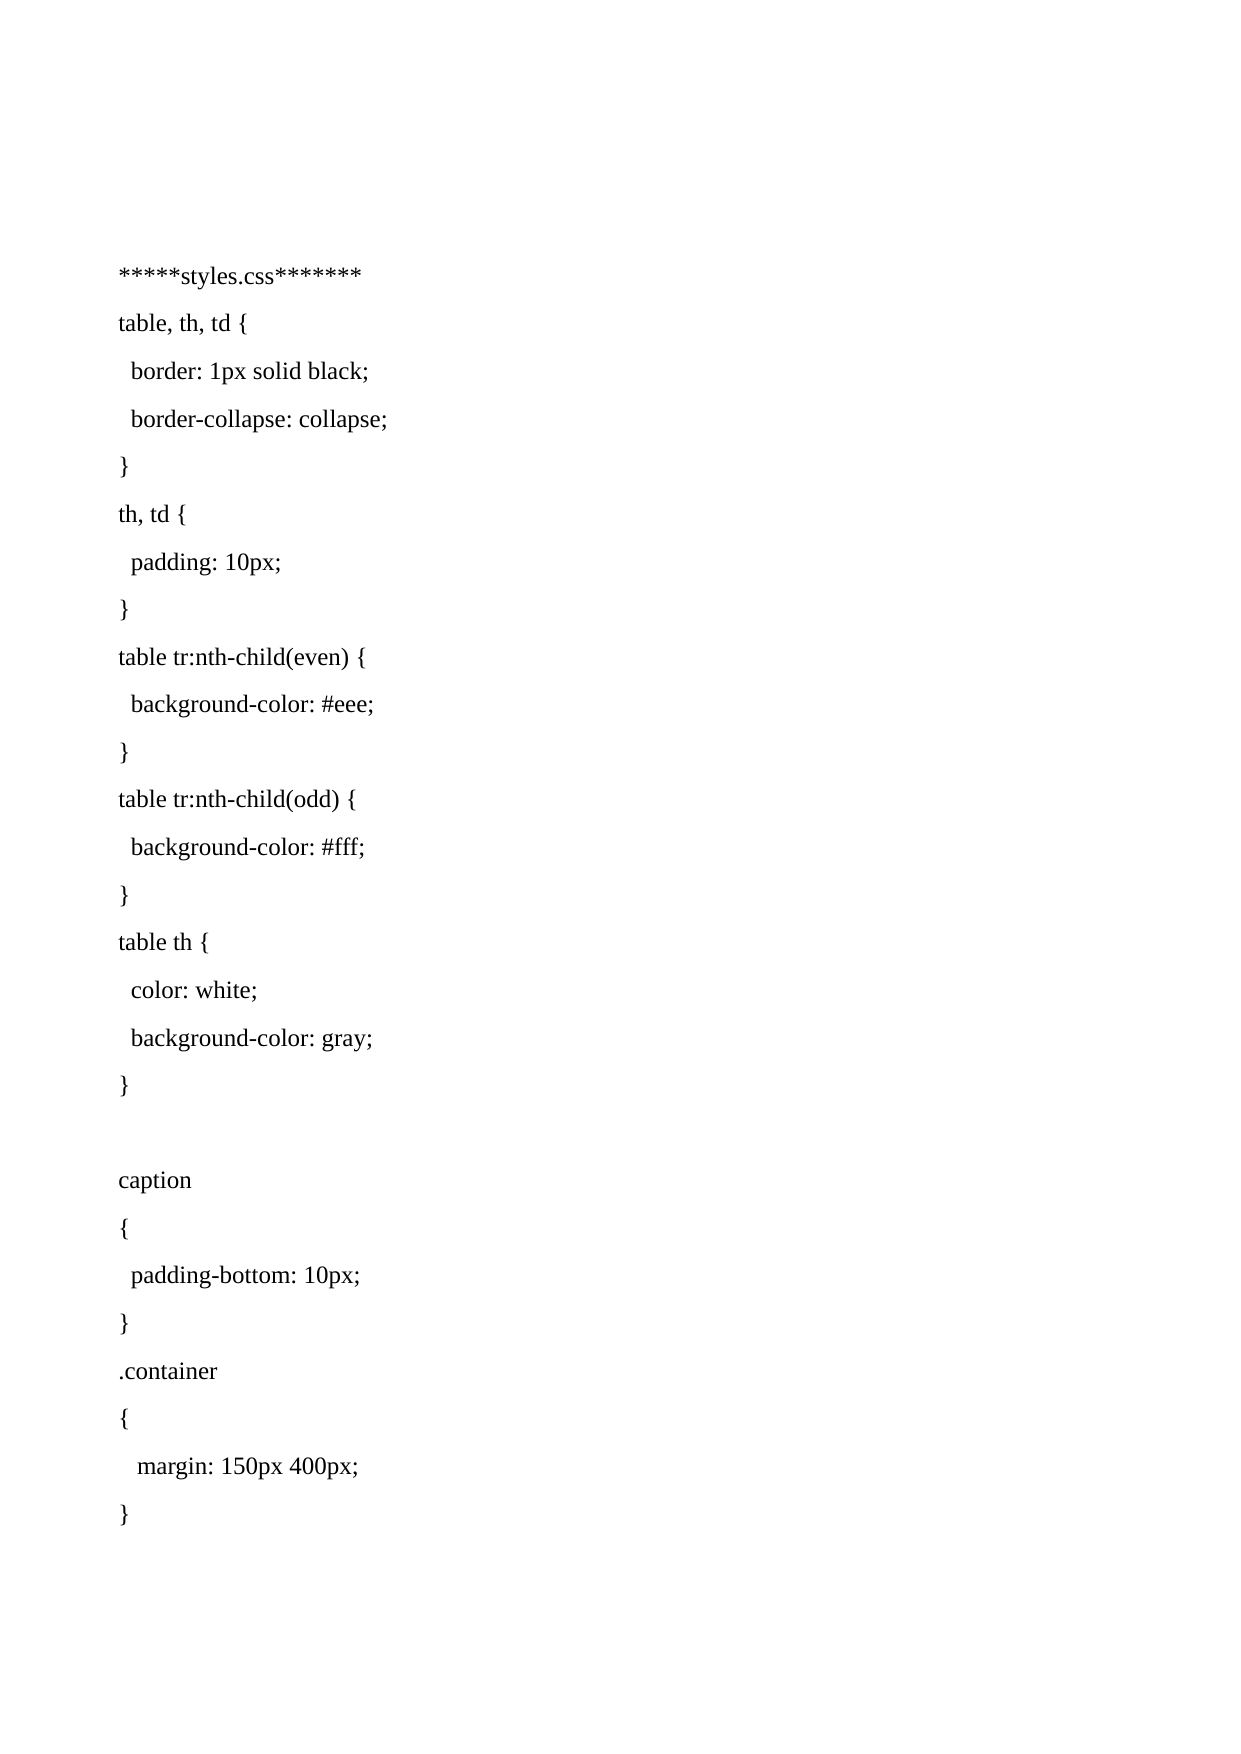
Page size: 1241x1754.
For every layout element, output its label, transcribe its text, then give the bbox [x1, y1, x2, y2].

text { [118, 1403, 1122, 1432]
text caption [118, 1165, 1122, 1194]
text border: 1px solid black; [118, 356, 1122, 385]
text } [118, 880, 1122, 908]
text padding: 10px; [118, 547, 1122, 575]
text table, th, td { [118, 308, 1122, 337]
text } [118, 1308, 1122, 1337]
text table tr:nth-child(even) { [118, 642, 1122, 671]
text table th { [118, 927, 1122, 956]
text } [118, 1499, 1122, 1527]
text table tr:nth-child(odd) { [118, 784, 1122, 813]
text color: white; [118, 975, 1122, 1004]
text background-color: #eee; [118, 689, 1122, 718]
text background-color: gray; [118, 1023, 1122, 1051]
text border-collapse: collapse; [118, 404, 1122, 432]
text } [118, 451, 1122, 480]
text } [118, 594, 1122, 623]
text padding-bottom: 10px; [118, 1261, 1122, 1289]
text background-color: #fff; [118, 832, 1122, 861]
text } [118, 1070, 1122, 1099]
text { [118, 1213, 1122, 1242]
text *****styles.css******* [118, 261, 1122, 290]
text } [118, 737, 1122, 766]
text margin: 150px 400px; [118, 1451, 1122, 1480]
text .container [118, 1356, 1122, 1384]
text th, td { [118, 499, 1122, 528]
